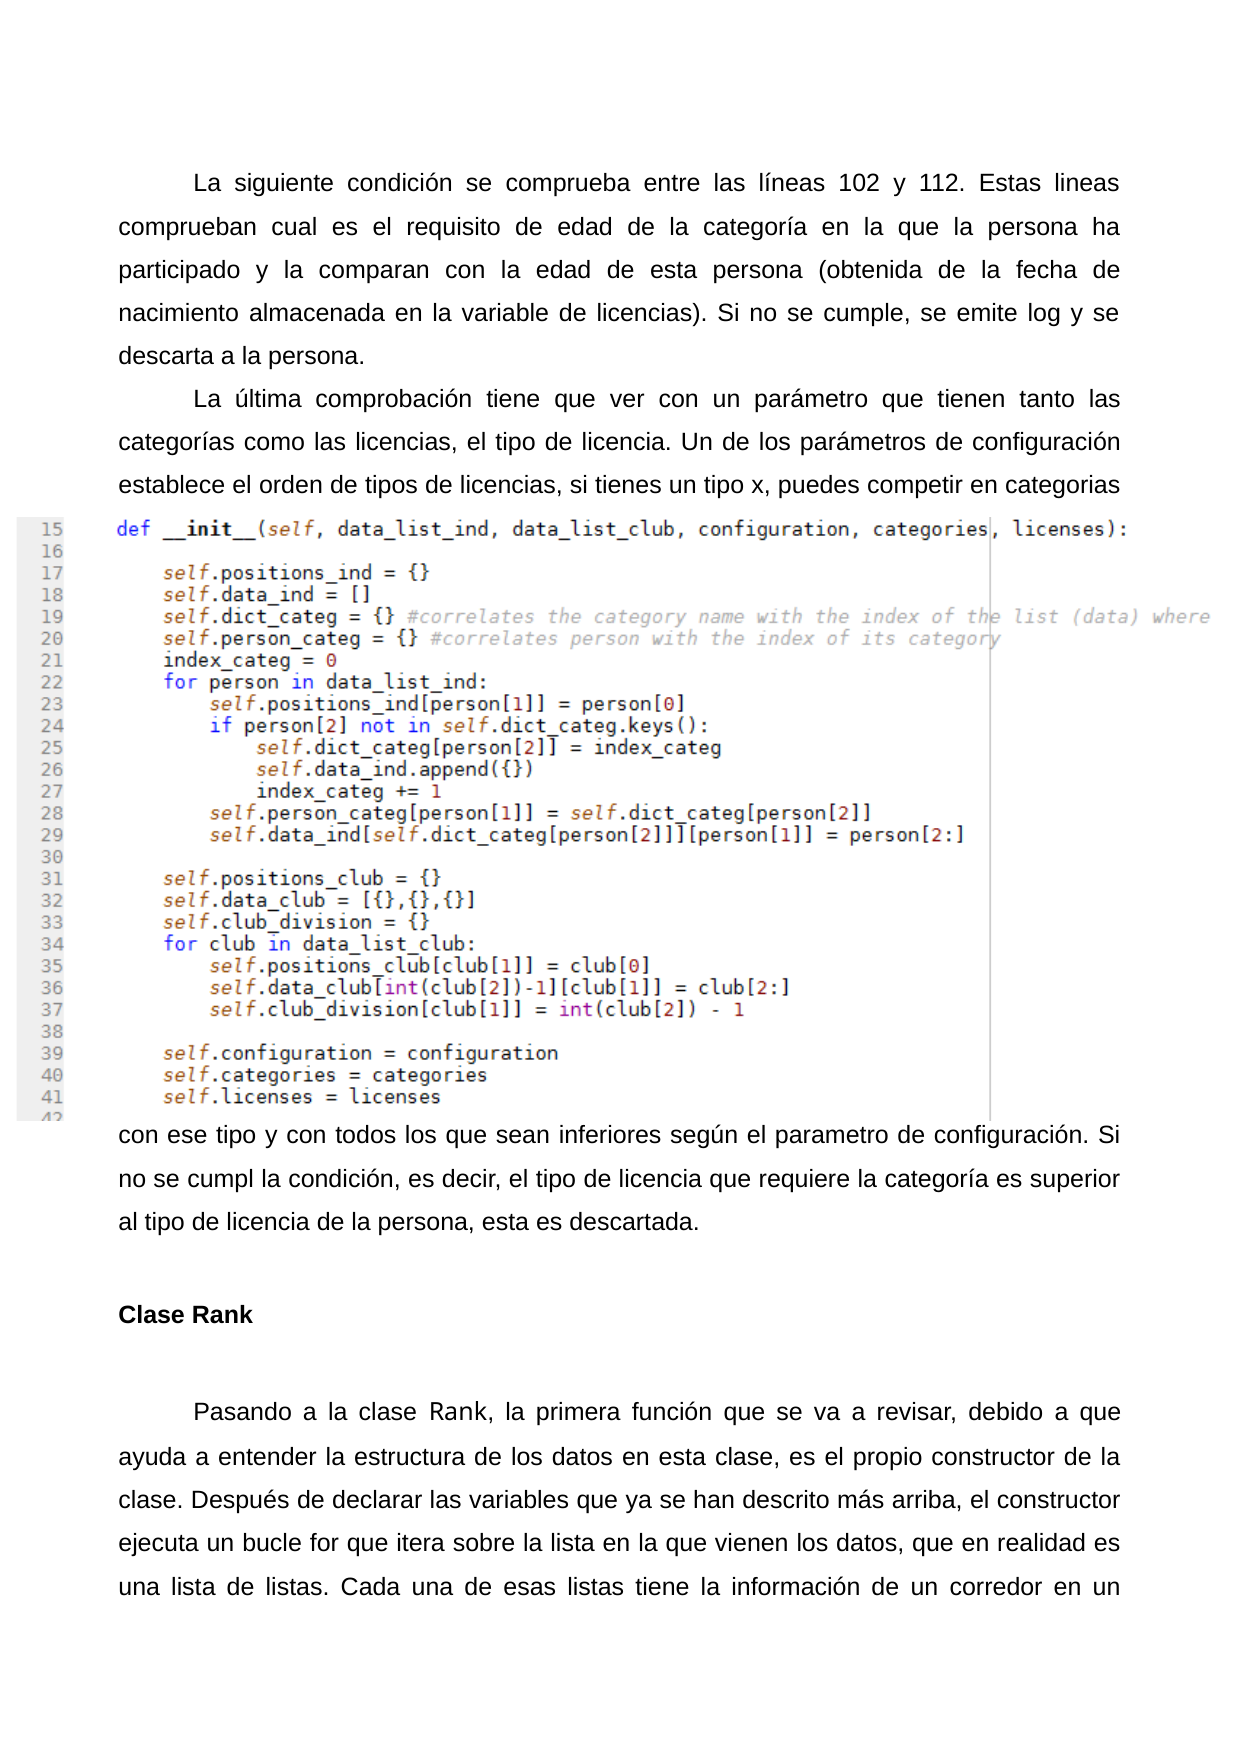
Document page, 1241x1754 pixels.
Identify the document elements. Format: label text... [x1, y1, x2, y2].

text La siguiente condición se comprueba entre las líneas 102 y 112. Estas lineas comprueban cual es el requisito de edad de la categoría en la que la persona ha participado y la comparan con la edad de esta persona (obtenida de la fecha de nacimiento almacenada en la variable de licencias). Si no se cumple, se emite log y se descarta a la persona. [118, 168, 1122, 370]
text Pasando a la clase Rank, la primera función que se va a revisar, debido a que ayuda a entender la estructura de los datos en esta clase, es el propio constructor de la clase. Después de declarar las variables que ya se han descrito más arriba, el constructor ejecuta un bucle for que itera sobre la lista en la que vienen los datos, que en realidad es una lista de listas. Cada una de esas listas tiene la información de un corredor en un [118, 1394, 1122, 1600]
text Clase Rank [118, 1300, 1122, 1329]
text La última comprobación tiene que ver con un parámetro que tienen tanto las categorías como las licencias, el tipo de licencia. Un de los parámetros de configuración establece el orden de tipos de licencias, si tienes un tipo x, puedes competir en categorias [118, 384, 1122, 517]
picture [16, 517, 1224, 1121]
text con ese tipo y con todos los que sean inferiores según el parametro de configuración. Si no se cumpl la condición, es decir, el tipo de licencia que requiere la categoría es superior al tipo de licencia de la persona, esta es descartada. [118, 1121, 1122, 1236]
